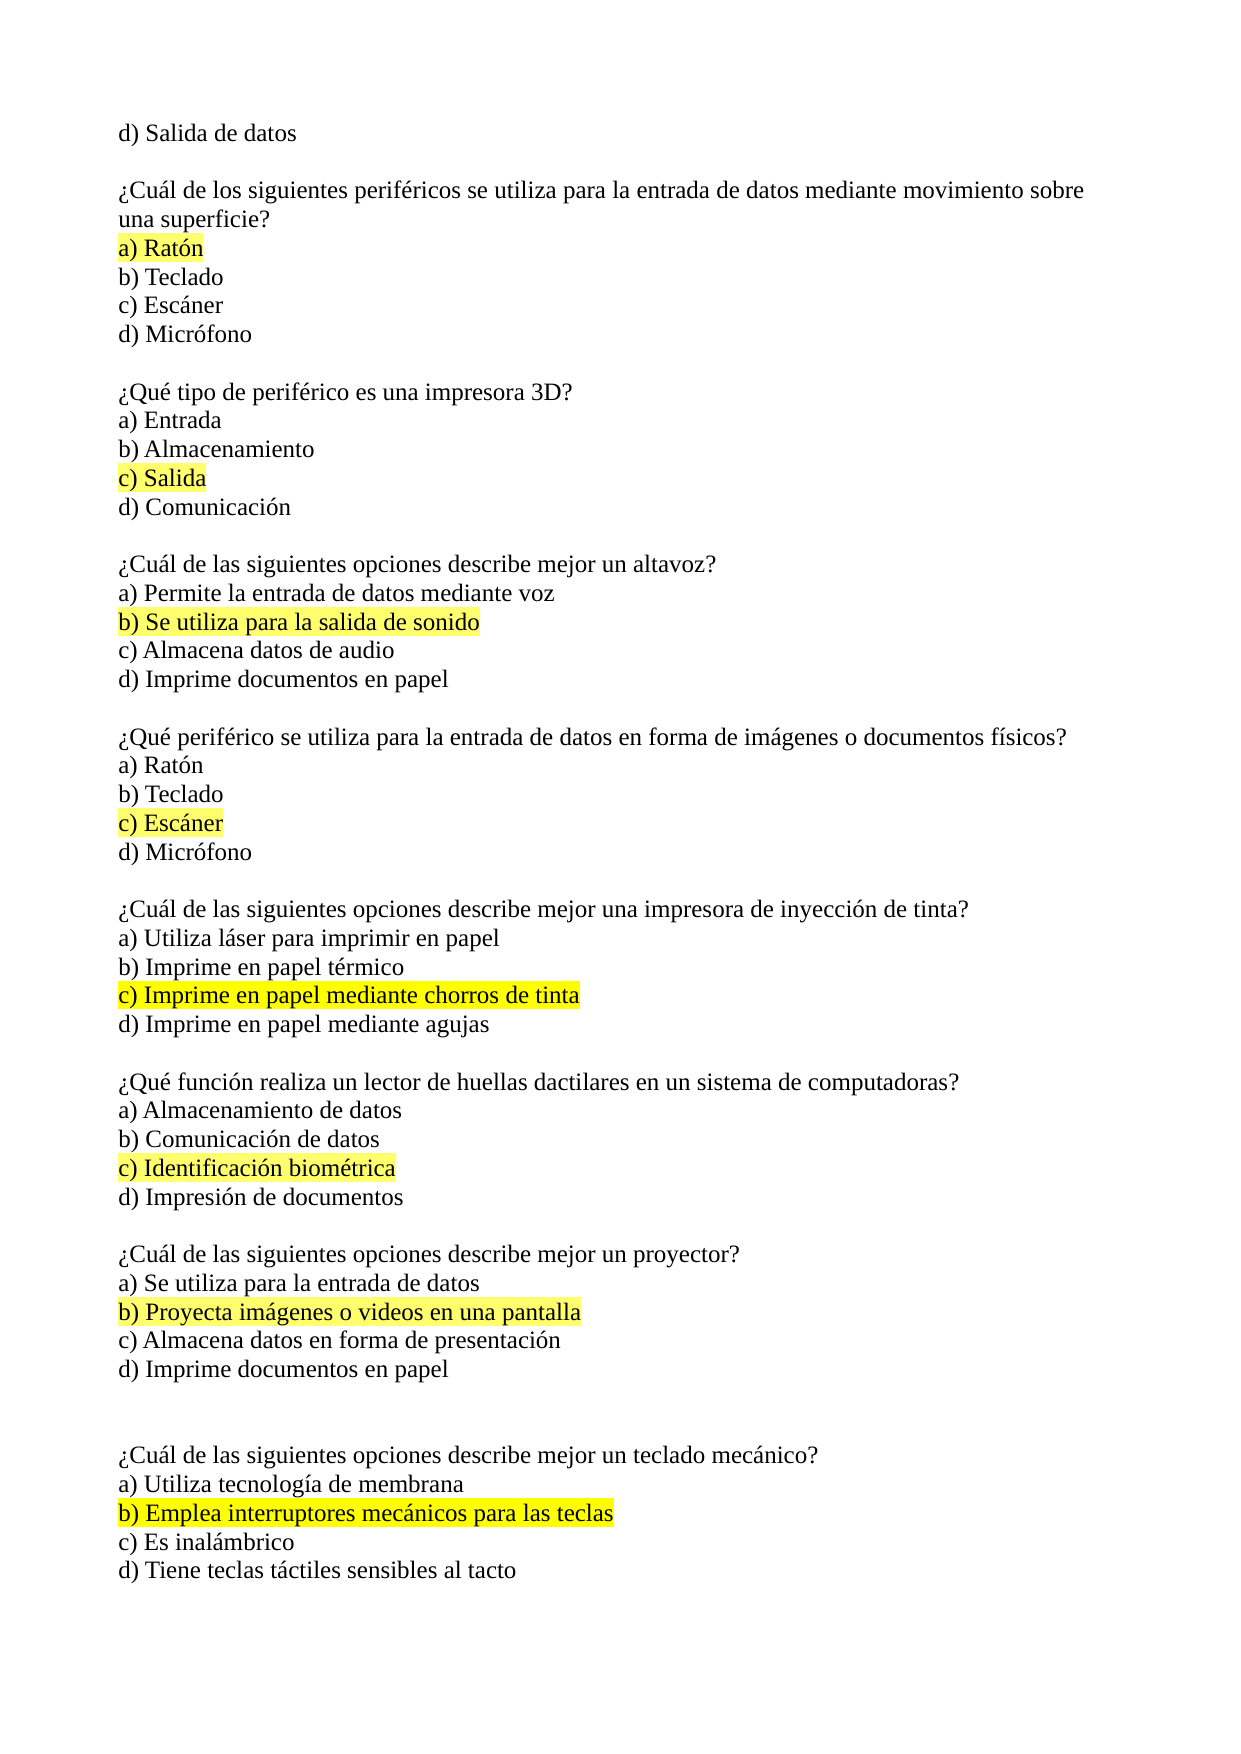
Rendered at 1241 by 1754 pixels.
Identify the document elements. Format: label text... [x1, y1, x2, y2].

text a) Ratón [118, 751, 1122, 779]
text ¿Qué periférico se utiliza para la entrada de datos en forma de imágenes o documentos físicos? [118, 722, 1122, 751]
text d) Tiene teclas táctiles sensibles al tacto [118, 1556, 1122, 1584]
text d) Comunicación [118, 492, 1122, 521]
text b) Almacenamiento [118, 434, 1122, 463]
text c) Imprime en papel mediante chorros de tinta [118, 981, 1122, 1009]
text b) Proyecta imágenes o videos en una pantalla [118, 1297, 1122, 1326]
text d) Impresión de documentos [118, 1182, 1122, 1211]
text d) Imprime documentos en papel [118, 664, 1122, 693]
text b) Se utiliza para la salida de sonido [118, 607, 1122, 636]
text ¿Cuál de las siguientes opciones describe mejor un altavoz? [118, 549, 1122, 578]
text a) Almacenamiento de datos [118, 1096, 1122, 1124]
text ¿Qué función realiza un lector de huellas dactilares en un sistema de computadoras? [118, 1067, 1122, 1096]
text d) Micrófono [118, 837, 1122, 866]
text a) Permite la entrada de datos mediante voz [118, 578, 1122, 607]
text a) Ratón [118, 233, 1122, 262]
text ¿Cuál de las siguientes opciones describe mejor un teclado mecánico? [118, 1441, 1122, 1469]
text b) Teclado [118, 262, 1122, 291]
text ¿Cuál de los siguientes periféricos se utiliza para la entrada de datos mediante movimiento sobre una superficie? [118, 176, 1122, 233]
text d) Micrófono [118, 319, 1122, 348]
text b) Emplea interruptores mecánicos para las teclas [118, 1498, 1122, 1527]
text d) Salida de datos [118, 118, 1122, 147]
text c) Almacena datos en forma de presentación [118, 1326, 1122, 1354]
text b) Imprime en papel térmico [118, 952, 1122, 981]
text c) Es inalámbrico [118, 1527, 1122, 1556]
text a) Utiliza tecnología de membrana [118, 1469, 1122, 1498]
text a) Se utiliza para la entrada de datos [118, 1268, 1122, 1297]
text c) Escáner [118, 808, 1122, 837]
text ¿Cuál de las siguientes opciones describe mejor una impresora de inyección de tinta? [118, 894, 1122, 923]
text b) Teclado [118, 779, 1122, 808]
text c) Salida [118, 463, 1122, 492]
text a) Entrada [118, 406, 1122, 434]
text c) Escáner [118, 291, 1122, 319]
text b) Comunicación de datos [118, 1124, 1122, 1153]
text d) Imprime en papel mediante agujas [118, 1009, 1122, 1038]
text a) Utiliza láser para imprimir en papel [118, 923, 1122, 952]
text ¿Cuál de las siguientes opciones describe mejor un proyector? [118, 1239, 1122, 1268]
text c) Identificación biométrica [118, 1153, 1122, 1182]
text c) Almacena datos de audio [118, 636, 1122, 664]
text d) Imprime documentos en papel [118, 1354, 1122, 1383]
text ¿Qué tipo de periférico es una impresora 3D? [118, 377, 1122, 406]
